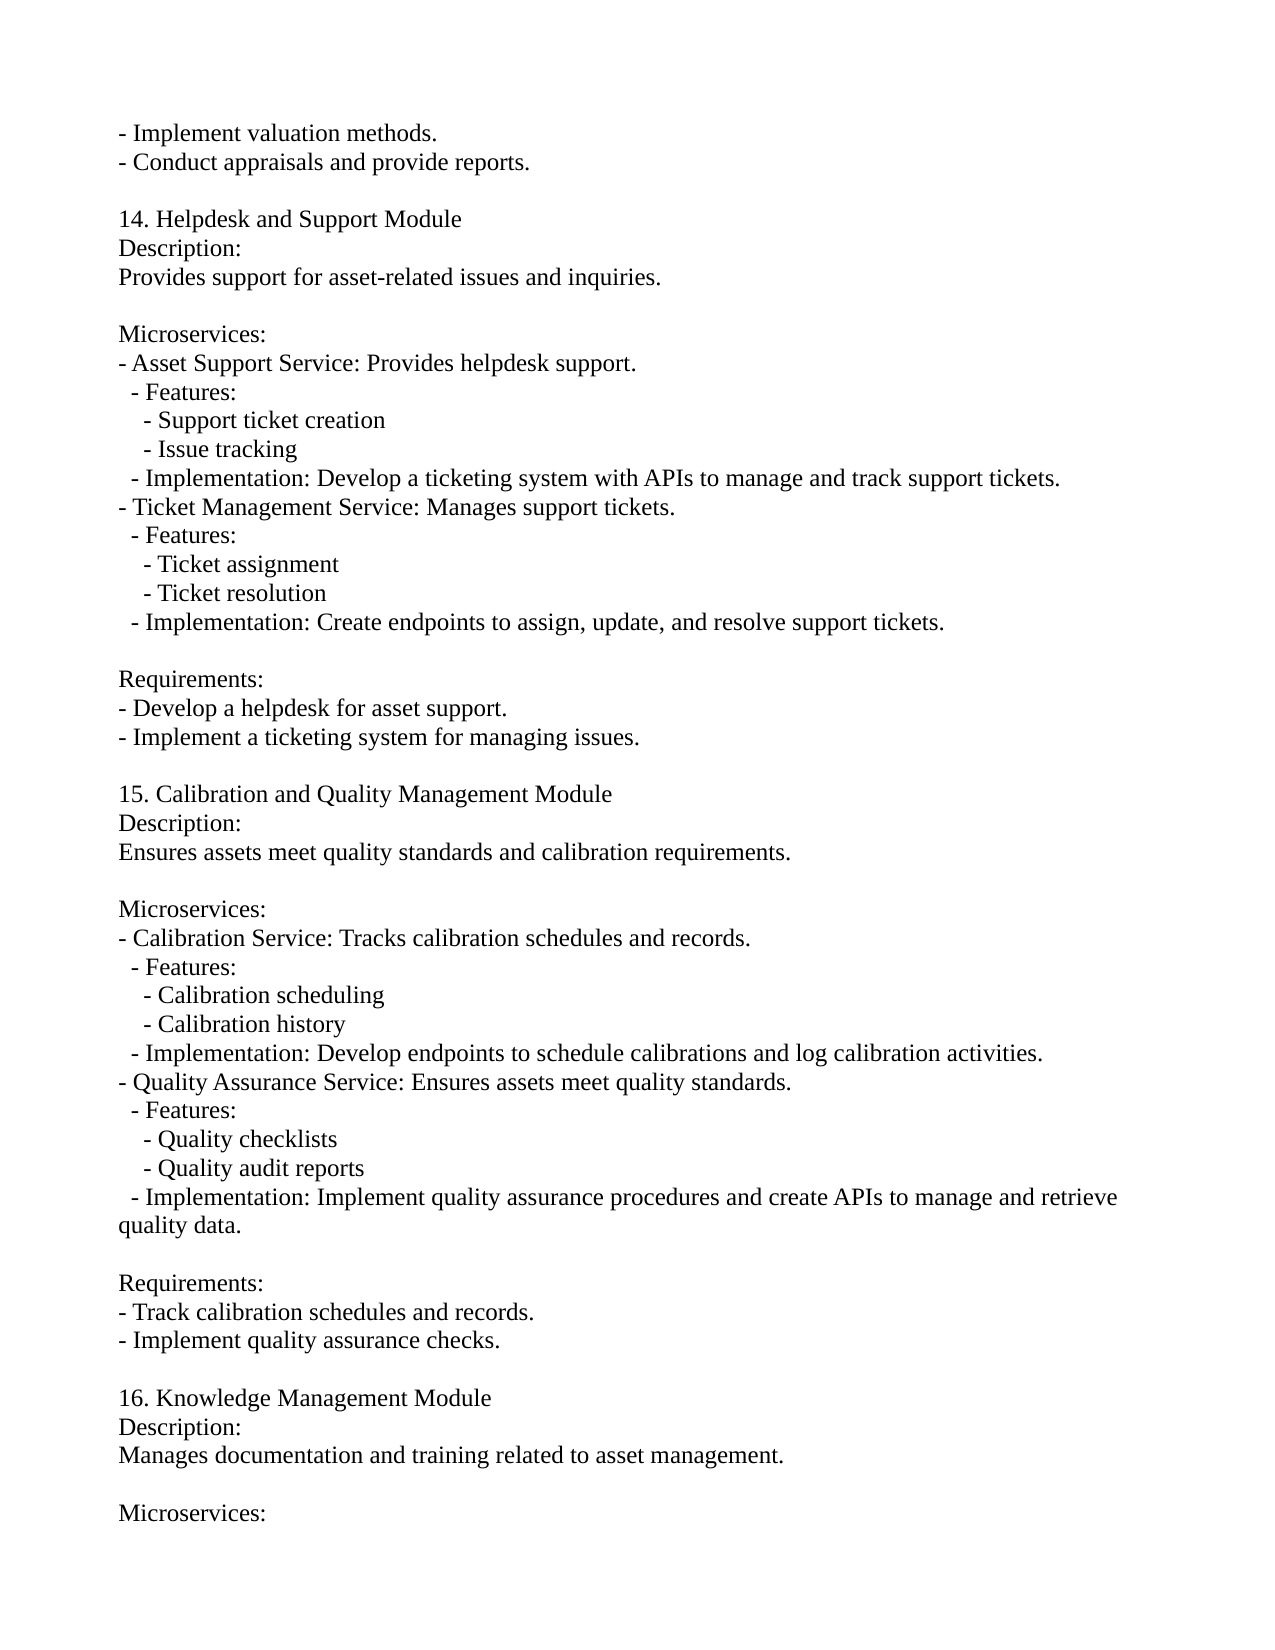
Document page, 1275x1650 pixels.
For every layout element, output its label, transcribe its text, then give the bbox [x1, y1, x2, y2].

text Description: [118, 1412, 1157, 1441]
text Description: [118, 233, 1157, 262]
text - Implement a ticketing system for managing issues. [118, 722, 1157, 751]
text - Calibration history [118, 1009, 1157, 1038]
text - Implementation: Develop a ticketing system with APIs to manage and track support tickets. [118, 463, 1157, 492]
text - Features: [118, 952, 1157, 981]
text - Asset Support Service: Provides helpdesk support. [118, 348, 1157, 377]
text - Quality checklists [118, 1124, 1157, 1153]
text - Quality audit reports [118, 1153, 1157, 1182]
text - Ticket Management Service: Manages support tickets. [118, 492, 1157, 521]
text Requirements: [118, 1268, 1157, 1297]
text - Calibration scheduling [118, 981, 1157, 1009]
text - Quality Assurance Service: Ensures assets meet quality standards. [118, 1067, 1157, 1096]
text Microservices: [118, 1498, 1157, 1527]
text 16. Knowledge Management Module [118, 1383, 1157, 1412]
text - Implement valuation methods. [118, 118, 1157, 147]
text - Implementation: Implement quality assurance procedures and create APIs to manage and retrieve quality data. [118, 1182, 1157, 1239]
text - Ticket assignment [118, 549, 1157, 578]
text Requirements: [118, 664, 1157, 693]
text - Calibration Service: Tracks calibration schedules and records. [118, 923, 1157, 952]
text Microservices: [118, 319, 1157, 348]
text 14. Helpdesk and Support Module [118, 204, 1157, 233]
text - Track calibration schedules and records. [118, 1297, 1157, 1326]
text - Implement quality assurance checks. [118, 1326, 1157, 1354]
text Ensures assets meet quality standards and calibration requirements. [118, 837, 1157, 866]
text Description: [118, 808, 1157, 837]
text - Features: [118, 377, 1157, 406]
text - Features: [118, 521, 1157, 549]
text - Support ticket creation [118, 406, 1157, 434]
text - Features: [118, 1096, 1157, 1124]
text - Develop a helpdesk for asset support. [118, 693, 1157, 722]
text Manages documentation and training related to asset management. [118, 1441, 1157, 1469]
text Provides support for asset-related issues and inquiries. [118, 262, 1157, 291]
text 15. Calibration and Quality Management Module [118, 779, 1157, 808]
text - Implementation: Create endpoints to assign, update, and resolve support tickets. [118, 607, 1157, 636]
text - Ticket resolution [118, 578, 1157, 607]
text - Issue tracking [118, 434, 1157, 463]
text - Implementation: Develop endpoints to schedule calibrations and log calibration activities. [118, 1038, 1157, 1067]
text - Conduct appraisals and provide reports. [118, 147, 1157, 176]
text Microservices: [118, 894, 1157, 923]
